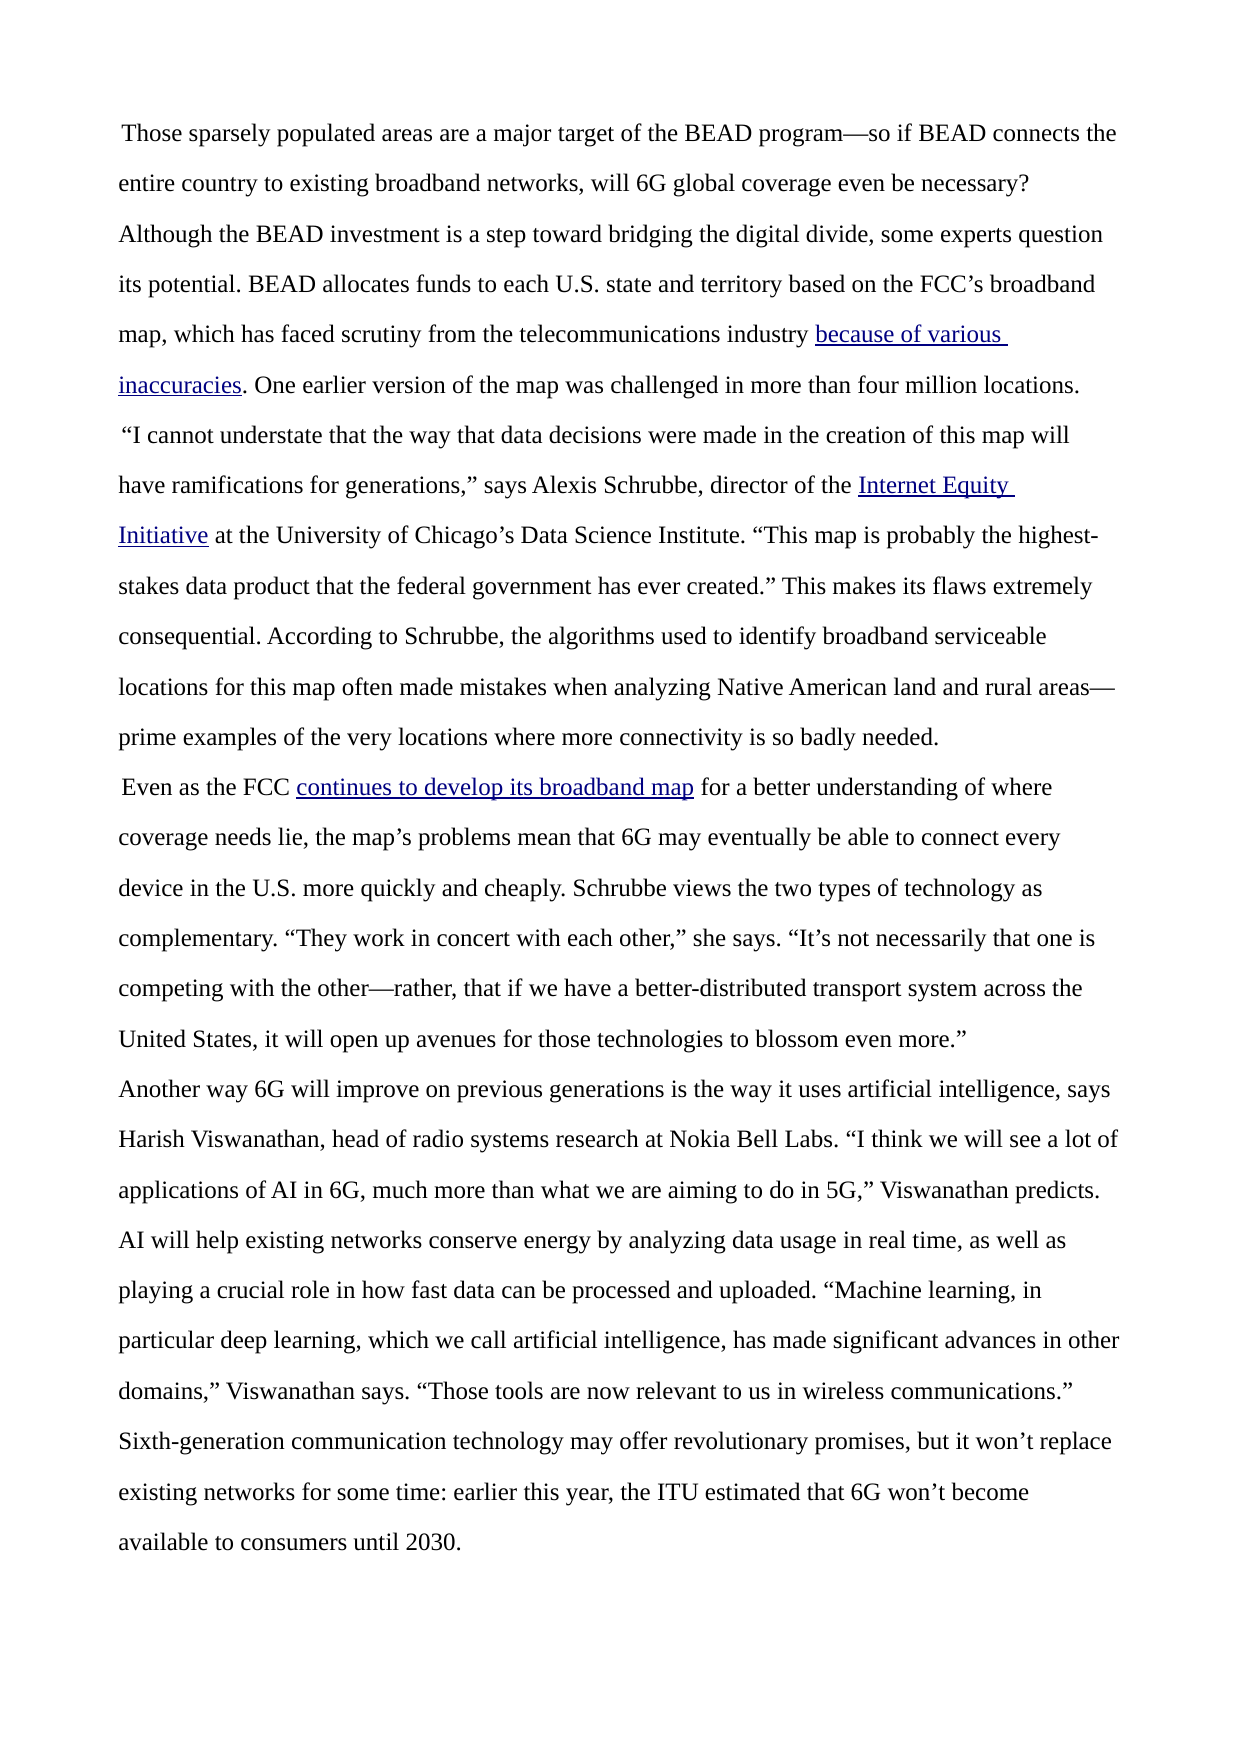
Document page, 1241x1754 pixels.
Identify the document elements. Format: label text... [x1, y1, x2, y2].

text Another way 6G will improve on previous generations is the way it uses artificial intelligence, says Harish Viswanathan, head of radio systems research at Nokia Bell Labs. “I think we will see a lot of applications of AI in 6G, much more than what we are aiming to do in 5G,” Viswanathan predicts. AI will help existing networks conserve energy by analyzing data usage in real time, as well as playing a crucial role in how fast data can be processed and uploaded. “Machine learning, in particular deep learning, which we call artificial intelligence, has made significant advances in other domains,” Viswanathan says. “Those tools are now relevant to us in wireless communications.” [118, 1074, 1122, 1405]
text Even as the FCC continues to develop its broadband map for a better understanding of where coverage needs lie, the map’s problems mean that 6G may eventually be able to connect every device in the U.S. more quickly and cheaply. Schrubbe views the two types of technology as complementary. “They work in concert with each other,” she says. “It’s not necessarily that one is competing with the other—rather, that if we have a better-distributed transport system across the United States, it will open up avenues for those technologies to blossom even more.” [118, 772, 1122, 1052]
text “I cannot understate that the way that data decisions were made in the creation of this map will have ramifications for generations,” says Alexis Schrubbe, director of the Internet Equity Initiative at the University of Chicago’s Data Science Institute. “This map is probably the highest-stakes data product that the federal government has ever created.” This makes its flaws extremely consequential. According to Schrubbe, the algorithms used to identify broadband serviceable locations for this map often made mistakes when analyzing Native American land and rural areas—prime examples of the very locations where more connectivity is so badly needed. [118, 420, 1122, 751]
text Those sparsely populated areas are a major target of the BEAD program—so if BEAD connects the entire country to existing broadband networks, will 6G global coverage even be necessary? Although the BEAD investment is a step toward bridging the digital divide, some experts question its potential. BEAD allocates funds to each U.S. state and territory based on the FCC’s broadband map, which has faced scrutiny from the telecommunications industry because of various inaccuracies. One earlier version of the map was challenged in more than four million locations. [118, 118, 1122, 398]
text Sixth-generation communication technology may offer revolutionary promises, but it won’t replace existing networks for some time: earlier this year, the ITU estimated that 6G won’t become available to consumers until 2030. [118, 1426, 1122, 1556]
